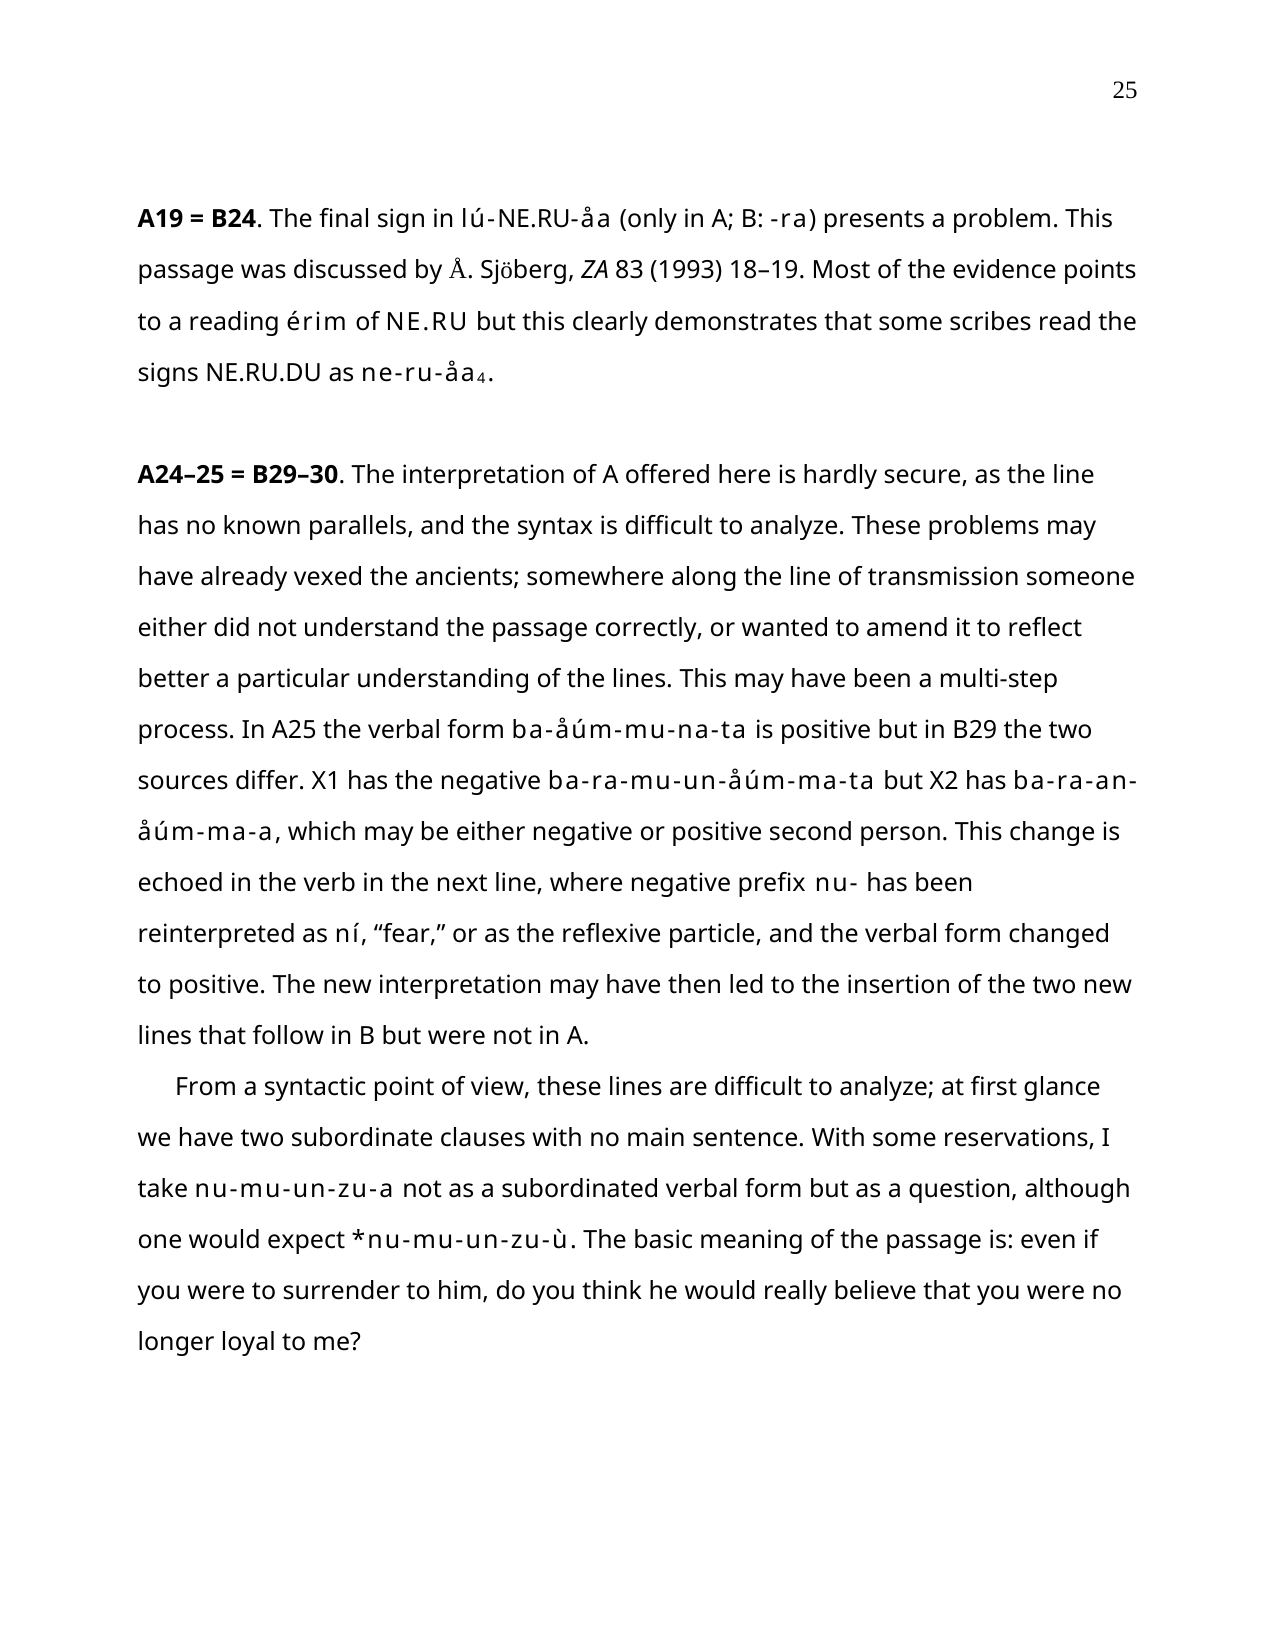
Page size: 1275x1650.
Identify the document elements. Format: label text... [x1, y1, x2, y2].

text A19 = B24. The final sign in lú-NE.RU-åa (only in A; B: -ra) presents a problem. This­ passage was discussed by Å. Sjöberg, ZA 83 (1993) 18–19. Most of ­the evidence points to a reading érim of NE.RU but this clearly demonstrates that some scribes read the signs NE.RU.DU as ne-ru-åa4. ­ [137, 201, 1138, 388]
text A24–25 = B29–30. The interpretation of A offered here is hardly secure, as the line has no known parallels, and the syntax is difficult to analyze. These problems may have already vexed the ancients; somewhere along the line of transmission someone either did not understand the passage correctly, or wanted to amend it to reflect better a particular understanding of the lines. This may have been a multi-step process. In A25 the verbal form ba-åúm-mu-na-ta is positive but in B29 the two sources differ. X1 has the negative ba-ra-mu-un-åúm-ma-ta but X2 has ba-ra-an-åúm-ma-a, which may be either negative or positive second person. This change is echoed in the verb in the next line, where negative prefix nu- has been reinterpreted as ní, “fear,” or as the reflexive particle, and the verbal form changed to positive. The new interpretation may have then led to the insertion of the two new lines that follow in B but were not in A. [137, 456, 1138, 1052]
text From a syntactic point of view, these lines are difficult to analyze; at first glance we have two subordinate clauses with no main sentence. With some reservations, I take nu-mu-un-zu-a not as a subordinated verbal form but as a question, although one would expect *nu-mu-un-zu-ù. The basic meaning of the passage is: even if you were to surrender to him, do you think he would really believe that you were no longer loyal to me? [137, 1069, 1138, 1358]
